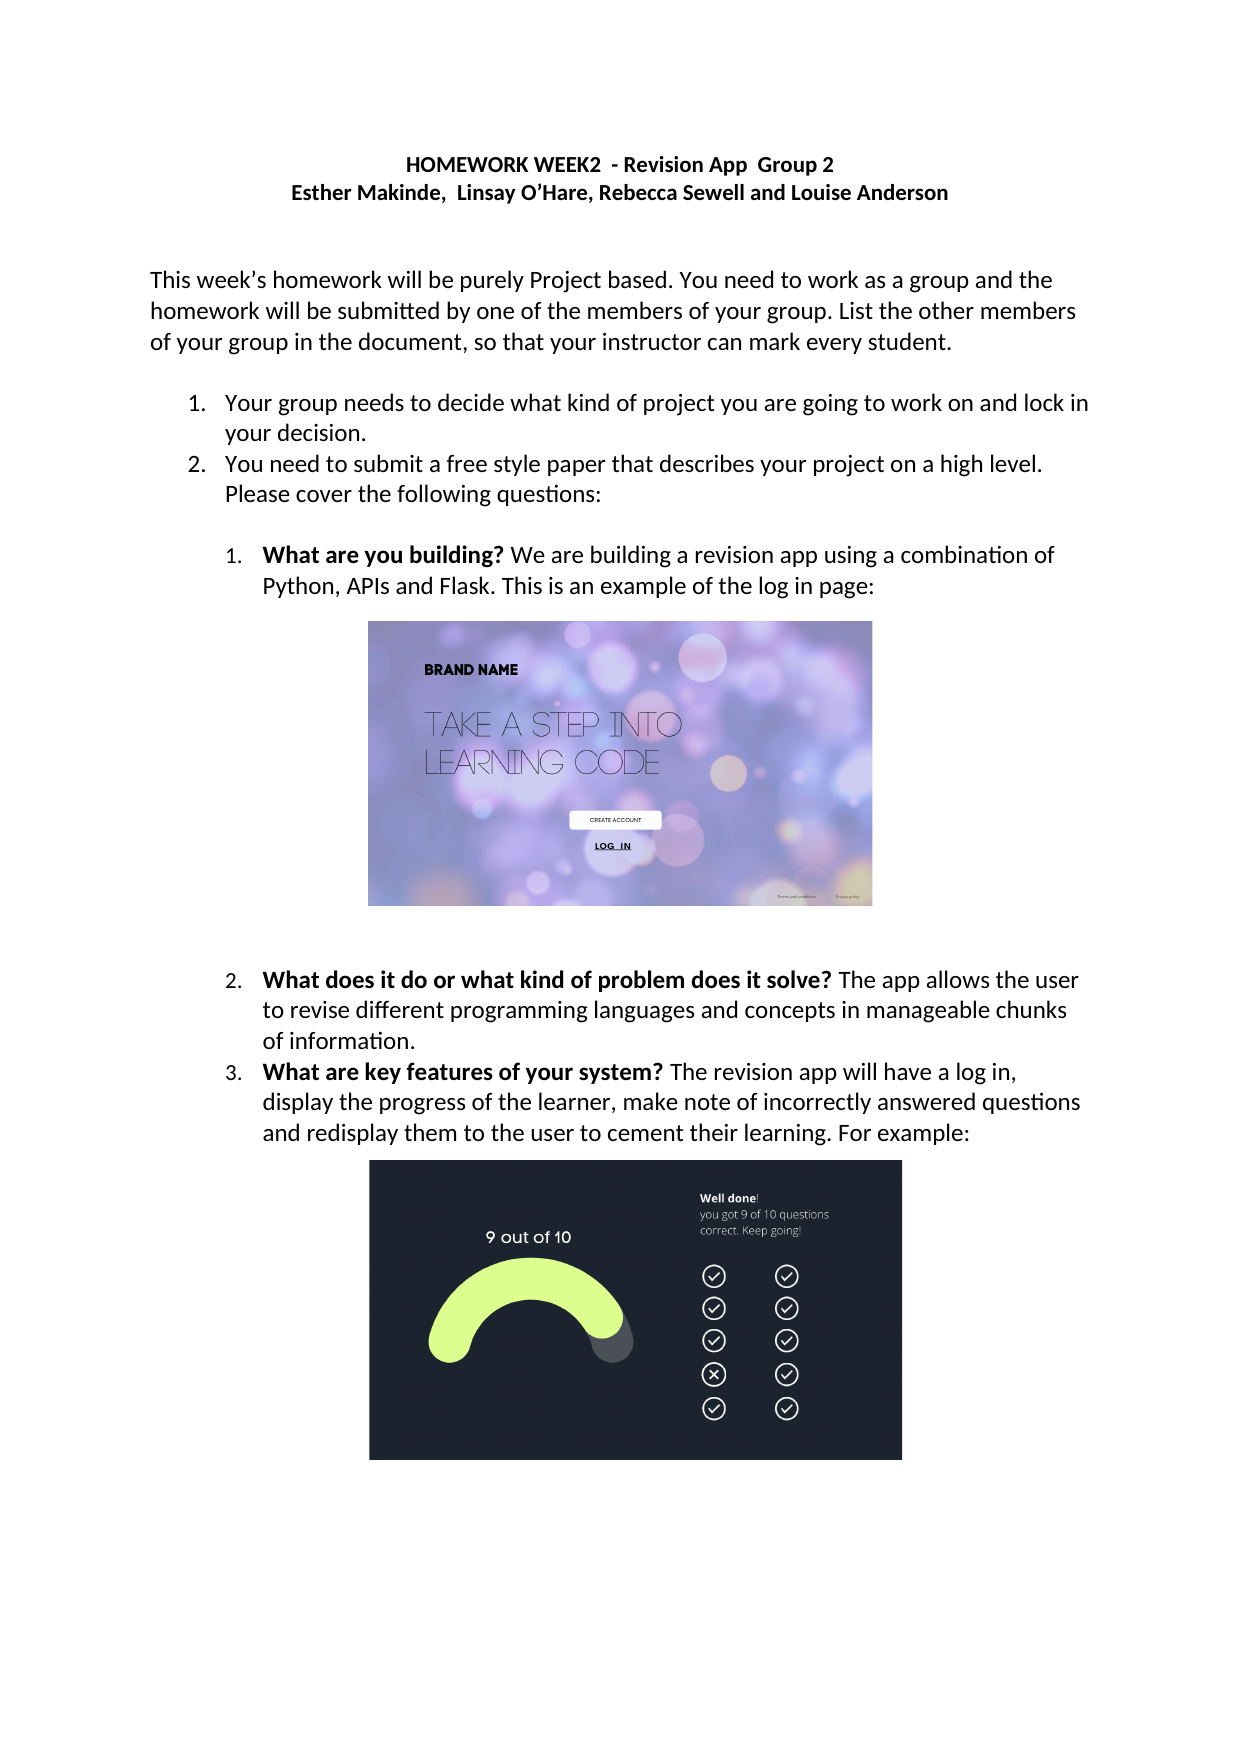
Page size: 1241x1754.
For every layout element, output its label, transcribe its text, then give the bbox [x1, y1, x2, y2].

list What does it do or what kind of problem does it solve? The app allows the user to revise different programming languages and concepts in manageable chunks of information. [225, 964, 1090, 1056]
list What are key features of your system? The revision app will have a log in, display the progress of the learner, make note of incorrectly answered questions and redisplay them to the user to cement their learning. For example: [225, 1056, 1090, 1147]
list What are you building? We are building a revision app using a combination of Python, APIs and Flask. This is an example of the log in page: [225, 539, 1090, 600]
text This week’s homework will be purely Project based. You need to work as a group and the homework will be submitted by one of the members of your group. List the other members of your group in the document, so that your instructor can mark every student. [150, 264, 1090, 356]
text Esther Makinde, Linsay O’Hare, Rebecca Sewell and Louise Anderson [150, 178, 1090, 206]
text HOMEWORK WEEK2 - Revision App Group 2 [150, 150, 1090, 178]
list You need to submit a free style paper that describes your project on a high level. Please cover the following questions: [187, 448, 1090, 509]
list Your group needs to decide what kind of project you are going to work on and lock in your decision. [187, 387, 1090, 448]
